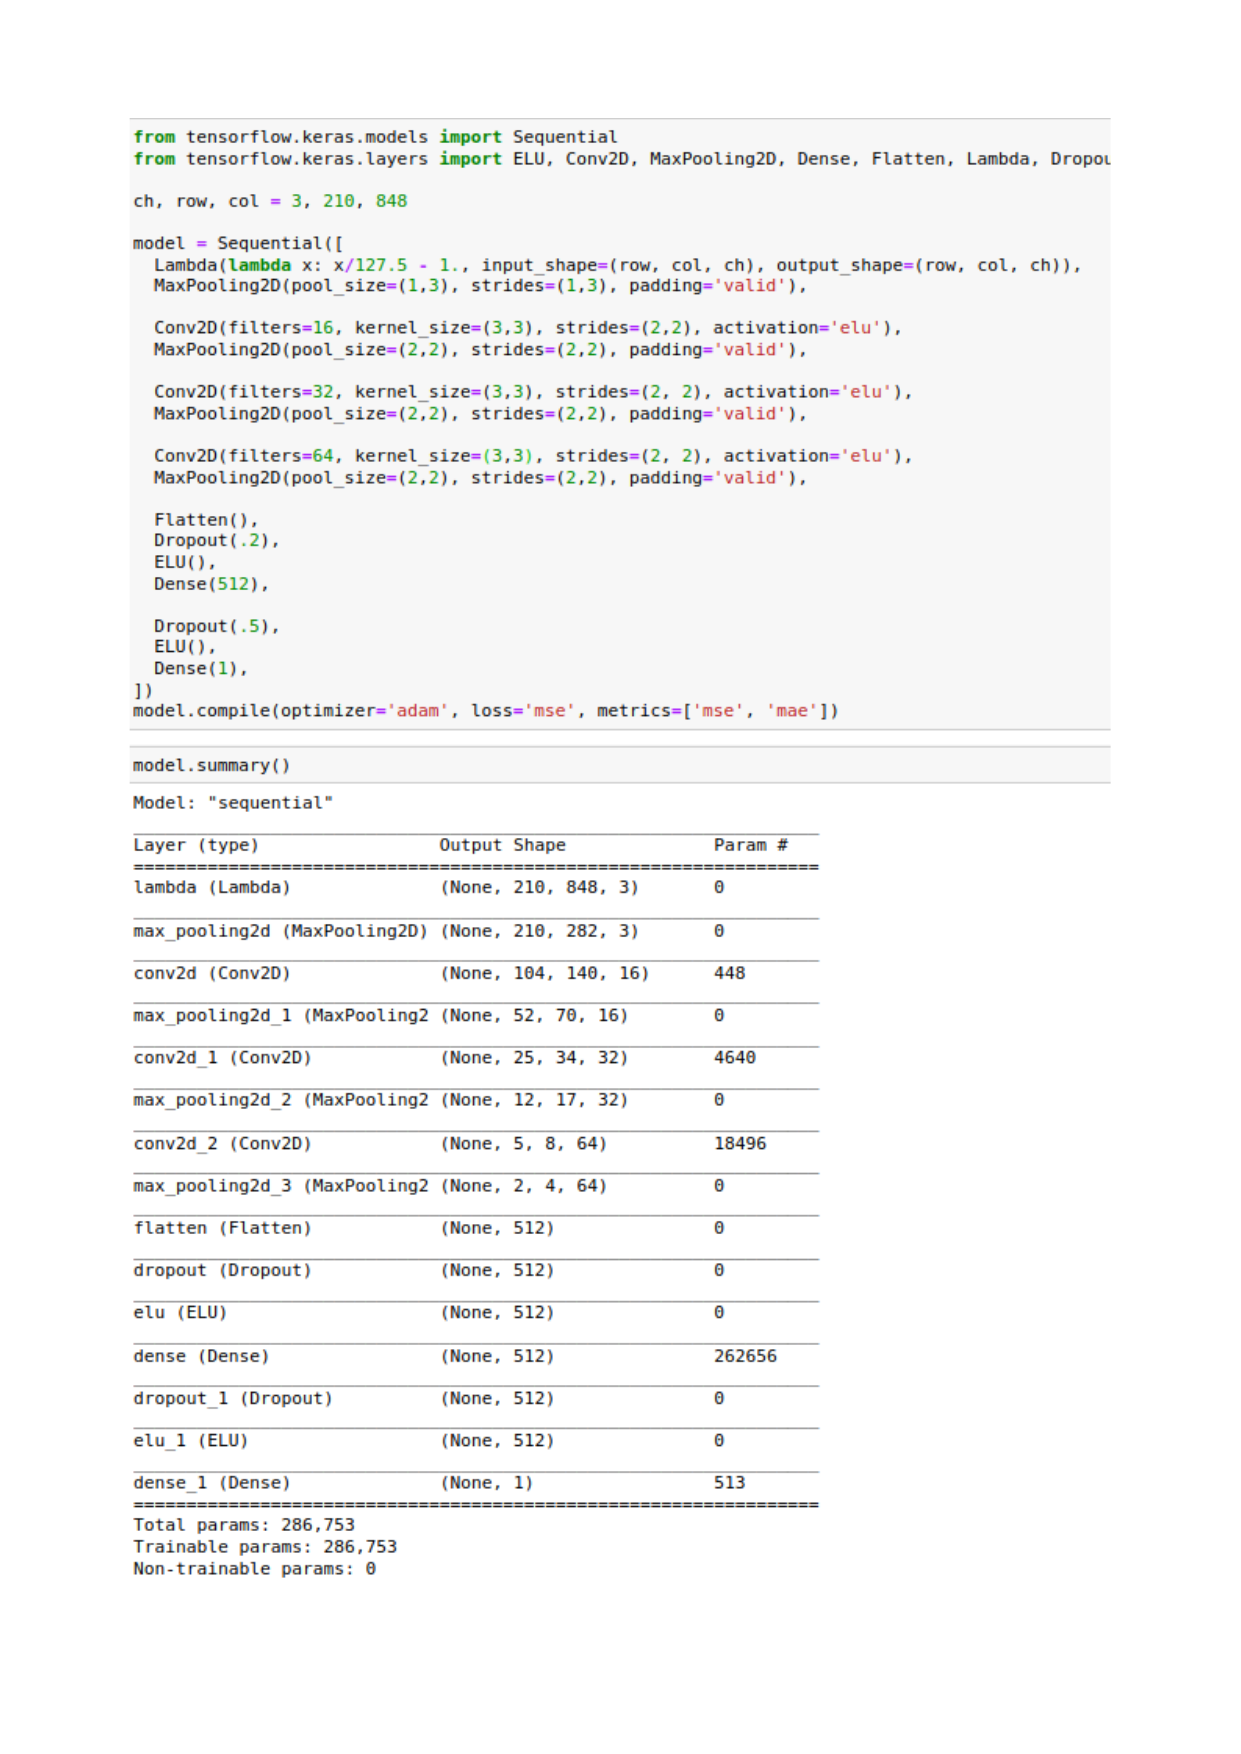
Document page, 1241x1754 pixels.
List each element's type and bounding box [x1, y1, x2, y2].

picture [129, 118, 1111, 1581]
